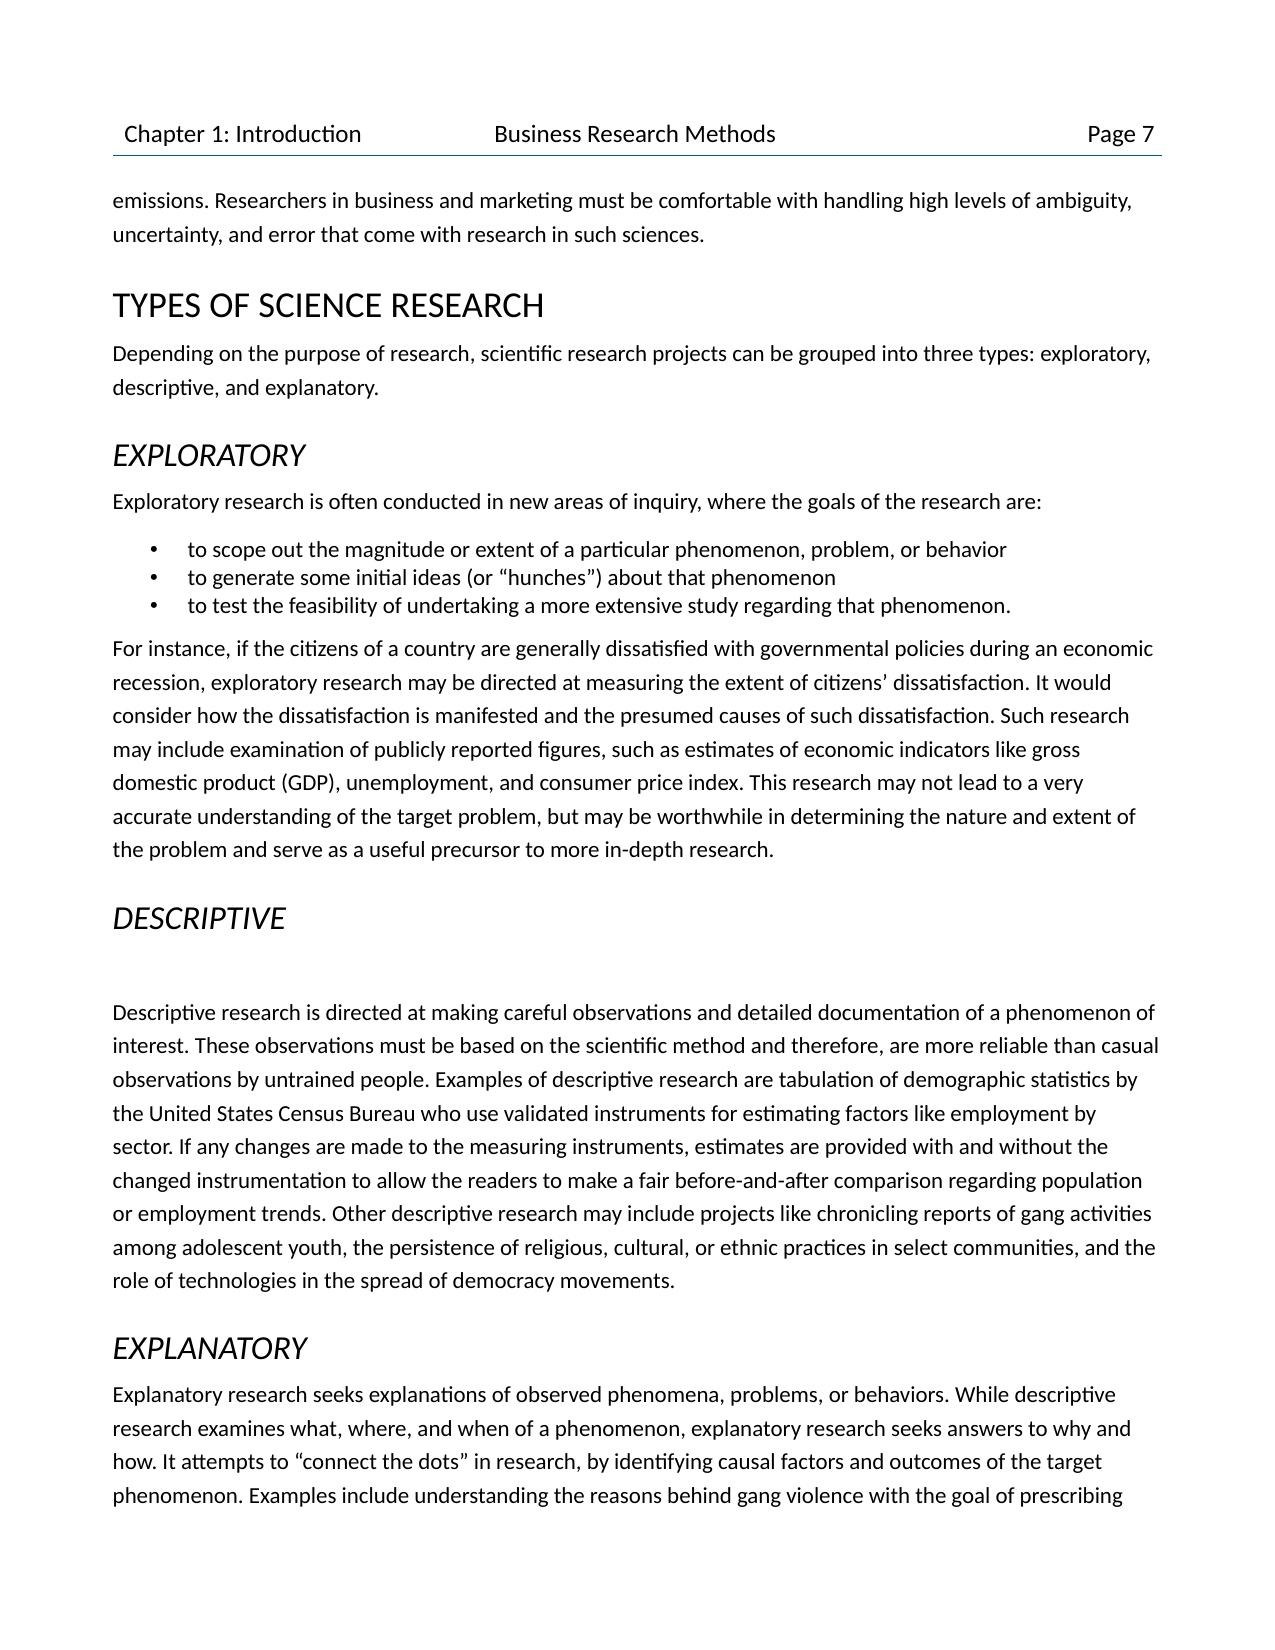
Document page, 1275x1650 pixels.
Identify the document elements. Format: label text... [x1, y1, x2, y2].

subtitle Explanatory [112, 1327, 1162, 1368]
list to generate some initial ideas (or “hunches”) about that phenomenon [150, 563, 1162, 591]
list to test the feasibility of undertaking a more extensive study regarding that phenomenon. [150, 591, 1162, 619]
subtitle Types of Science Research [112, 282, 1162, 327]
subtitle Descriptive [112, 896, 1162, 937]
text Exploratory research is often conducted in new areas of inquiry, where the goals of the research are: [112, 487, 1162, 515]
list to scope out the magnitude or extent of a particular phenomenon, problem, or behavior [150, 535, 1162, 563]
text Explanatory research seeks explanations of observed phenomena, problems, or behaviors. While descriptive research examines what, where, and when of a phenomenon, explanatory research seeks answers to why and how. It attempts to “connect the dots” in research, by identifying causal factors and outcomes of the target phenomenon. Examples include understanding the reasons behind gang violence with the goal of prescribing [112, 1380, 1162, 1509]
text emissions. Researchers in business and marketing must be comfortable with handling high levels of ambiguity, uncertainty, and error that come with research in such sciences. [112, 186, 1162, 248]
text For instance, if the citizens of a country are generally dissatisfied with governmental policies during an economic recession, exploratory research may be directed at measuring the extent of citizens’ dissatisfaction. It would consider how the dissatisfaction is manifested and the presumed causes of such dissatisfaction. Such research may include examination of publicly reported figures, such as estimates of economic indicators like gross domestic product (GDP), unemployment, and consumer price index. This research may not lead to a very accurate understanding of the target problem, but may be worthwhile in determining the nature and extent of the problem and serve as a useful precursor to more in-depth research. [112, 634, 1162, 863]
text Depending on the purpose of research, scientific research projects can be grouped into three types: exploratory, descriptive, and explanatory. [112, 339, 1162, 401]
text Descriptive research is directed at making careful observations and detailed documentation of a phenomenon of interest. These observations must be based on the scientific method and therefore, are more reliable than casual observations by untrained people. Examples of descriptive research are tabulation of demographic statistics by the United States Census Bureau who use validated instruments for estimating factors like employment by sector. If any changes are made to the measuring instruments, estimates are provided with and without the changed instrumentation to allow the readers to make a fair before-and-after comparison regarding population or employment trends. Other descriptive research may include projects like chronicling reports of gang activities among adolescent youth, the persistence of religious, cultural, or ethnic practices in select communities, and the role of technologies in the spread of democracy movements. [112, 998, 1162, 1294]
subtitle Exploratory [112, 433, 1162, 474]
